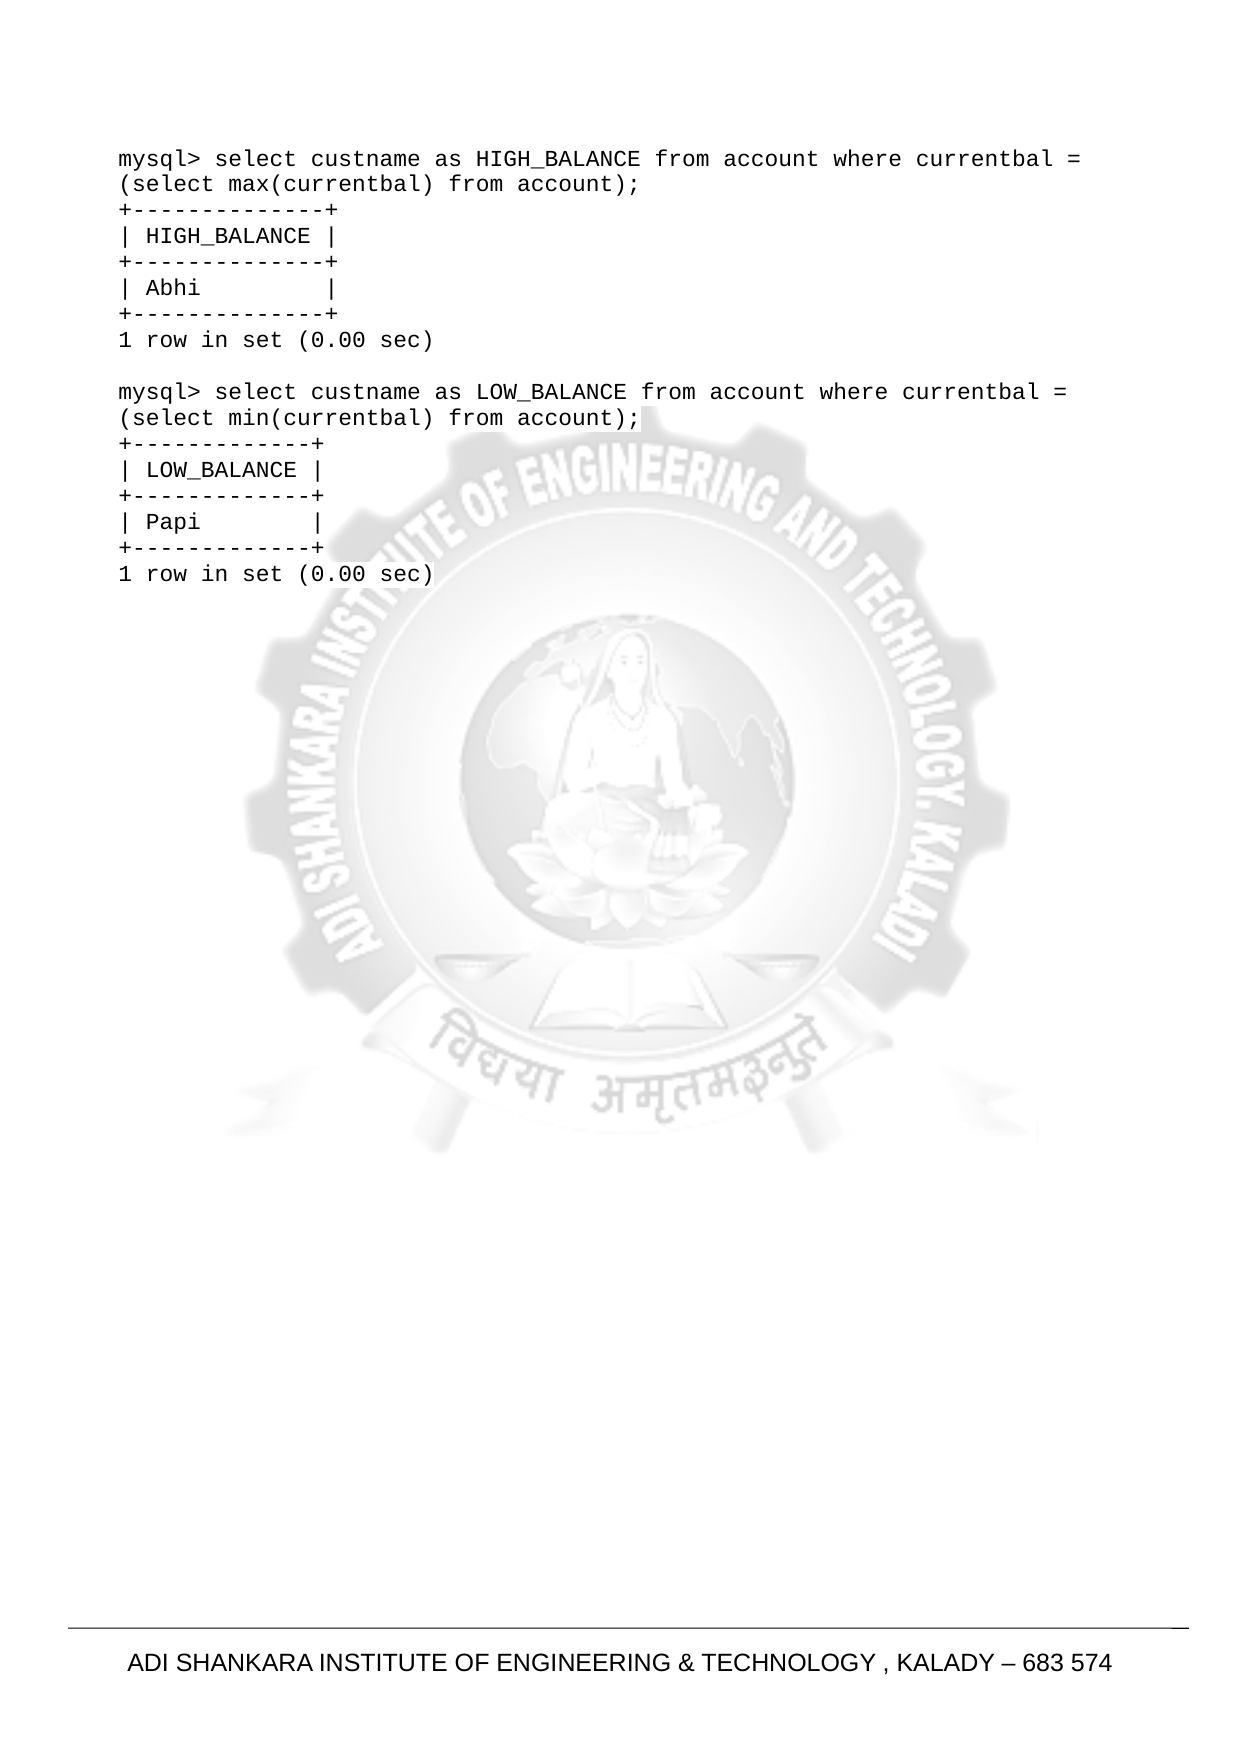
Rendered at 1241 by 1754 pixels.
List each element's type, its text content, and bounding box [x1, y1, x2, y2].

text +--------------+ [118, 302, 1122, 328]
text +-------------+ [118, 432, 1122, 458]
text mysql> select custname as HIGH_BALANCE from account where currentbal = (select max(currentbal) from account); [118, 147, 1122, 199]
text mysql> select custname as LOW_BALANCE from account where currentbal = (select min(currentbal) from account); [118, 380, 1122, 432]
text 1 row in set (0.00 sec) [118, 562, 1122, 588]
text +-------------+ [118, 484, 1122, 510]
text +--------------+ [118, 251, 1122, 277]
text | Papi | [118, 510, 1122, 536]
text +-------------+ [118, 536, 1122, 562]
text +--------------+ [118, 199, 1122, 225]
text 1 row in set (0.00 sec) [118, 328, 1122, 354]
text | HIGH_BALANCE | [118, 225, 1122, 251]
text | LOW_BALANCE | [118, 458, 1122, 484]
text | Abhi | [118, 277, 1122, 302]
